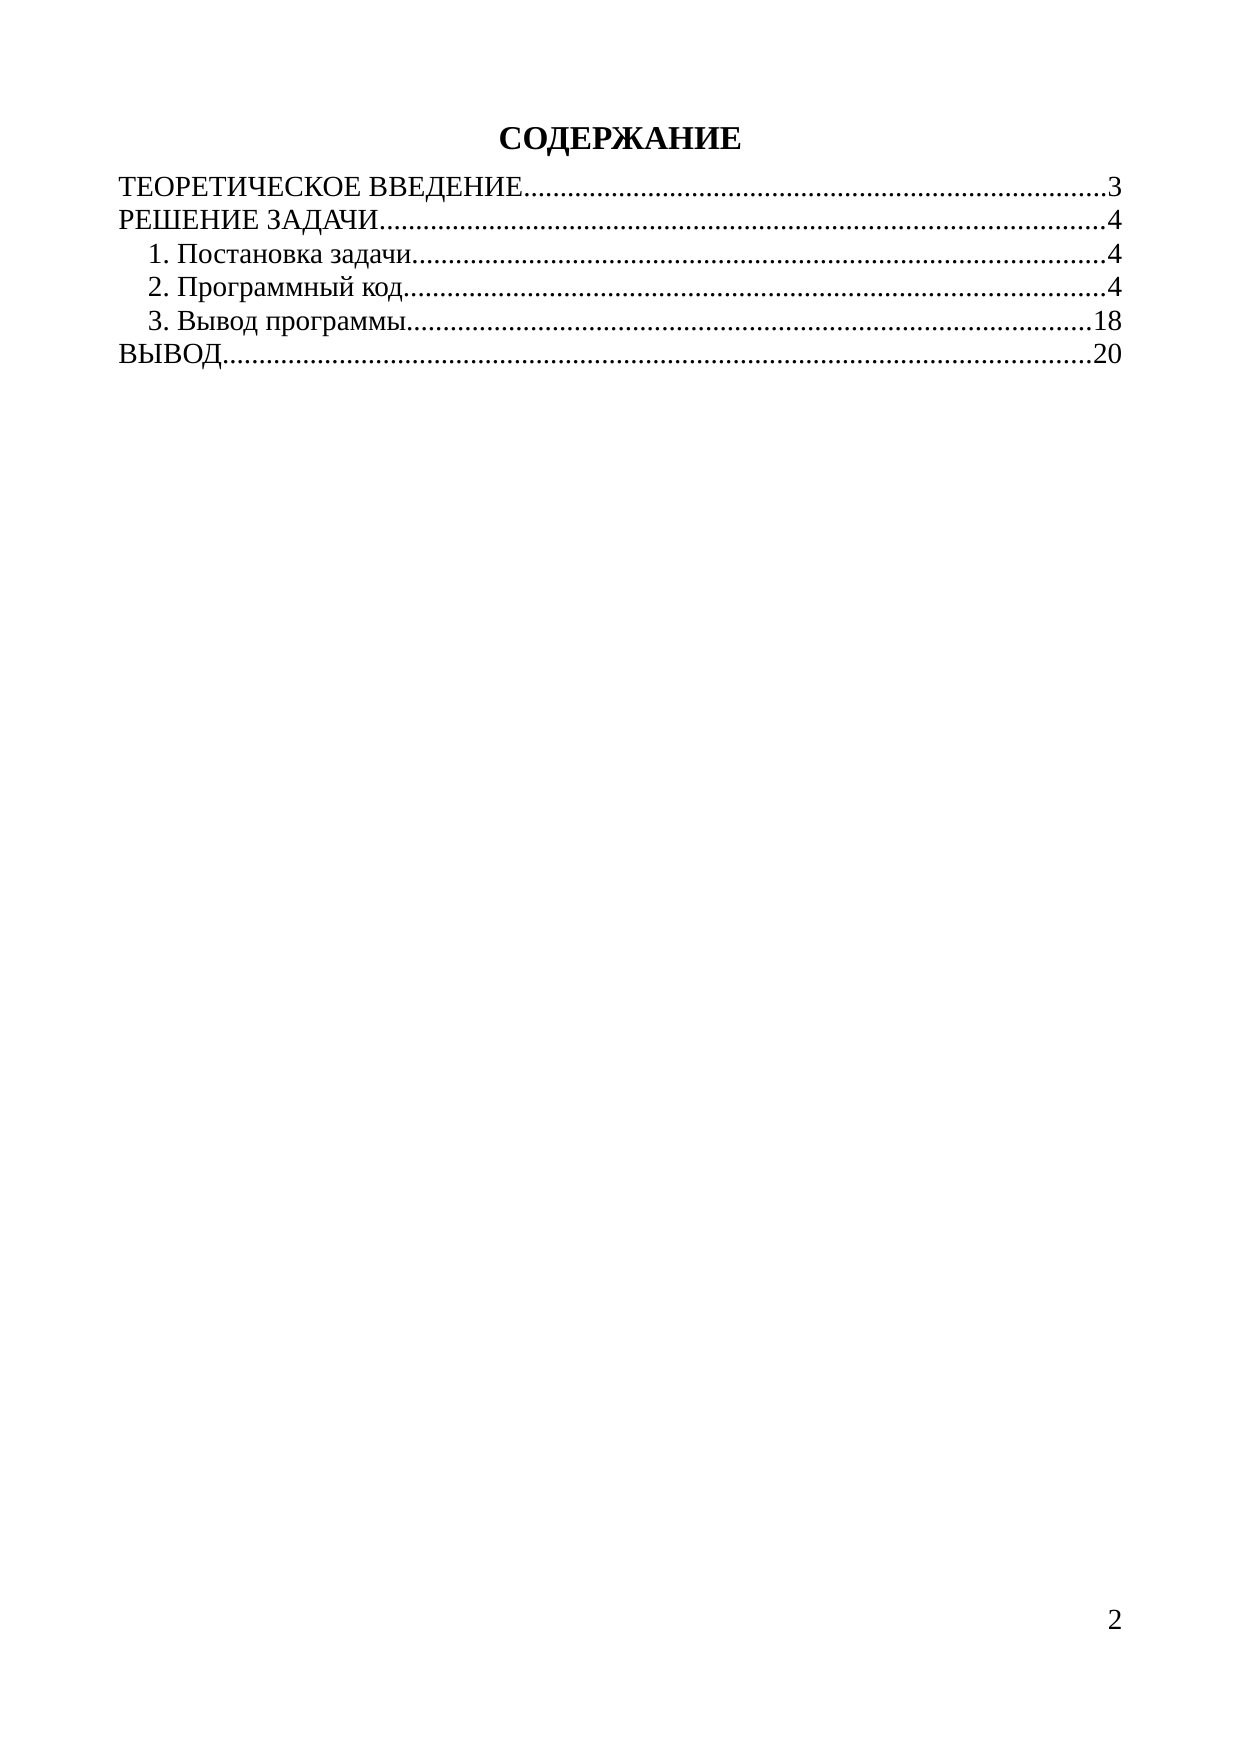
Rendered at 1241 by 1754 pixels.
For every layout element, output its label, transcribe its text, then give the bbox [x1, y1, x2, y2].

text РЕШЕНИЕ ЗАДАЧИ 4 [118, 202, 1122, 236]
subtitle СОДЕРЖАНИЕ [118, 118, 1122, 156]
text ВЫВОД 20 [118, 337, 1122, 370]
text ТЕОРЕТИЧЕСКОЕ ВВЕДЕНИЕ 3 [118, 169, 1122, 202]
text 1. Постановка задачи 4 [148, 236, 1122, 269]
text 3. Вывод программы 18 [148, 303, 1122, 337]
text 2. Программный код 4 [148, 269, 1122, 303]
